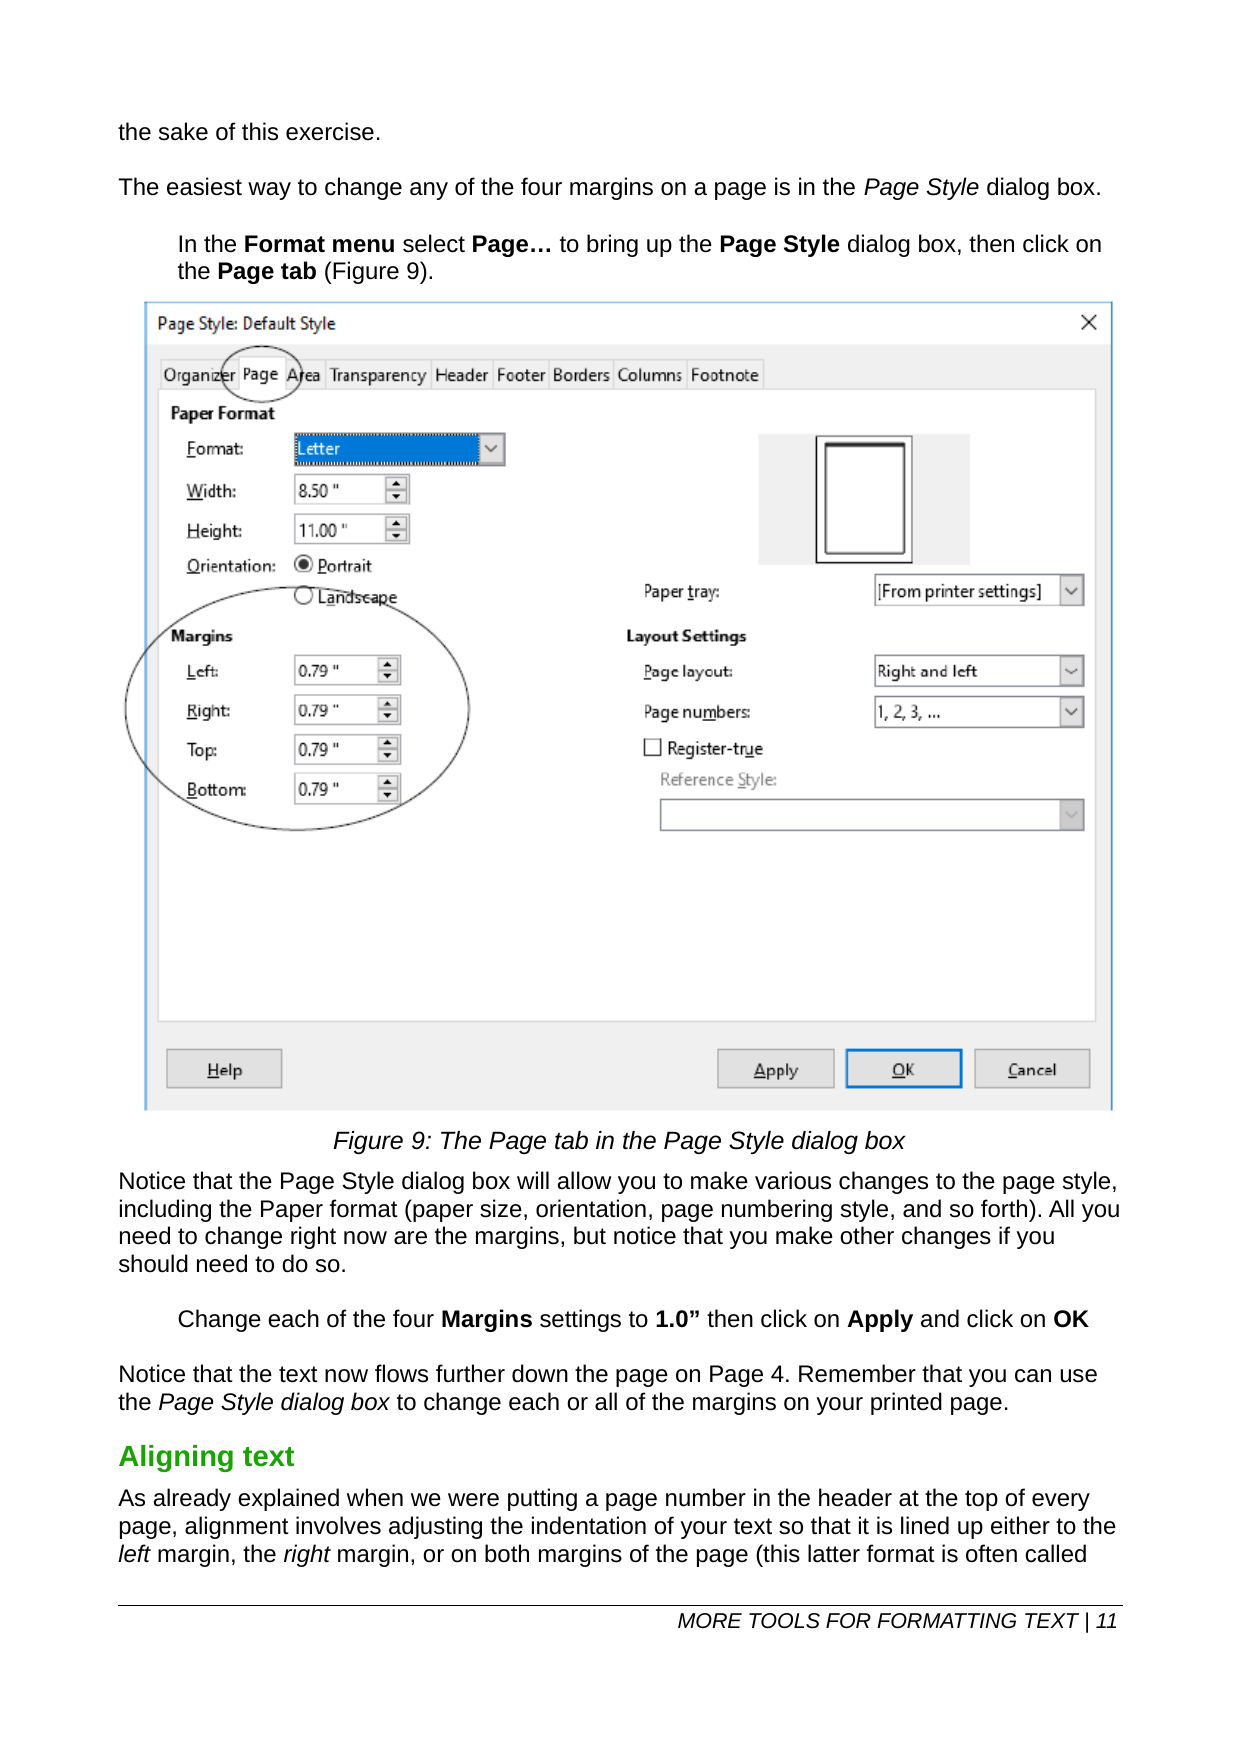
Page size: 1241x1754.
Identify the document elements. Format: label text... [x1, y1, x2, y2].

picture [118, 296, 1123, 1121]
text Change each of the four Margins settings to 1.0” then click on Apply and click on OK [177, 1305, 1123, 1332]
text Notice that the text now flows further down the page on Page 4. Remember that you can use the Page Style dialog box to change each or all of the margins on your printed page. [118, 1360, 1123, 1415]
text the sake of this exercise. [118, 118, 1123, 146]
text Figure 9: The Page tab in the Page Style dialog box [118, 1121, 1123, 1155]
text In the Format menu select Page… to bring up the Page Style dialog box, then click on the Page tab (Figure 9). [177, 230, 1123, 285]
text Notice that the Page Style dialog box will allow you to make various changes to the page style, including the Paper format (paper size, orientation, page numbering style, and so forth). All you need to change right now are the margins, but notice that you make other changes if you should need to do so. [118, 1167, 1123, 1277]
text As already explained when we were putting a page number in the header at the top of every page, alignment involves adjusting the indentation of your text so that it is lined up either to the left margin, the right margin, or on both margins of the page (this latter format is often called [118, 1484, 1123, 1567]
subtitle Aligning text [118, 1439, 1123, 1472]
text The easiest way to change any of the four margins on a page is in the Page Style dialog box. [118, 173, 1123, 201]
